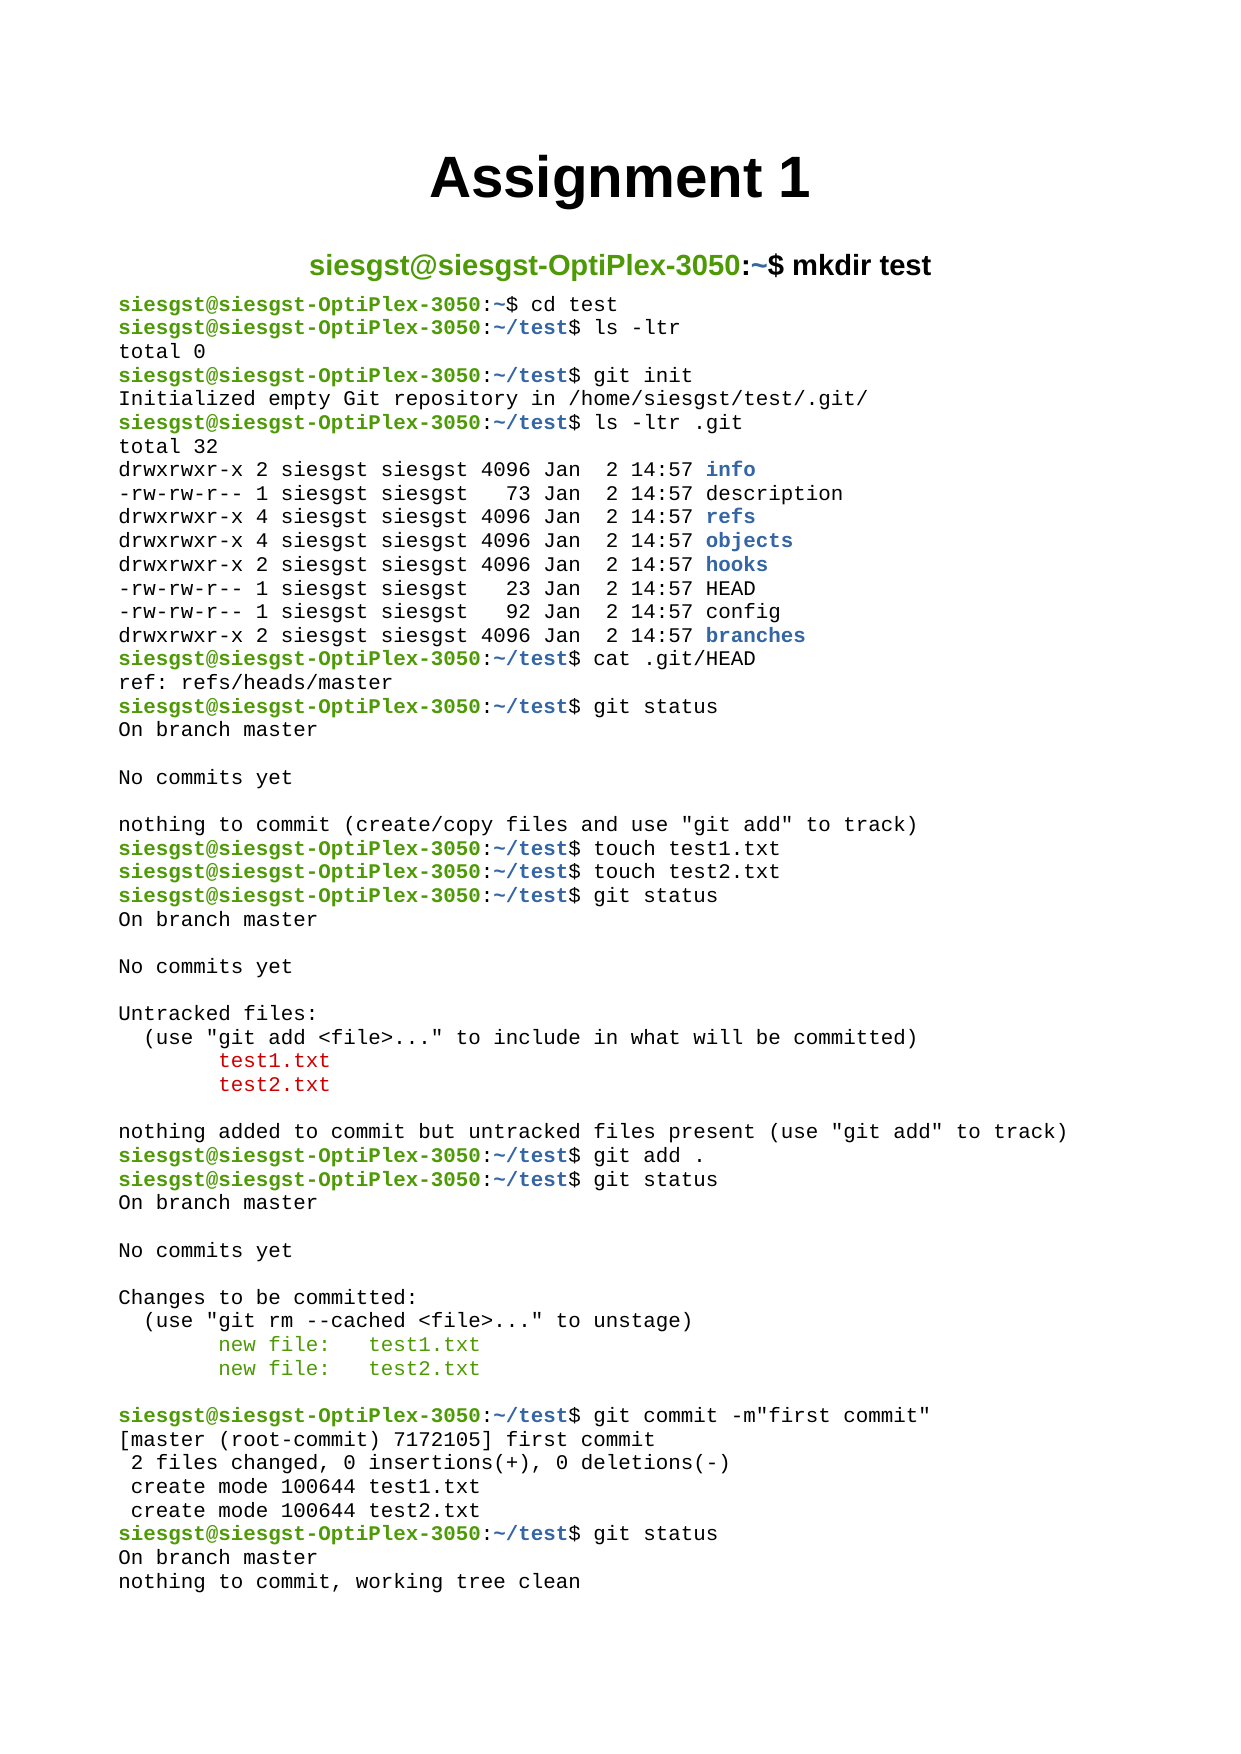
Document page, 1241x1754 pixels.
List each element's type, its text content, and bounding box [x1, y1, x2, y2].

text new file: test1.txt [118, 1334, 1122, 1358]
text nothing to commit, working tree clean [118, 1571, 1122, 1594]
text (use "git add <file>..." to include in what will be committed) [118, 1027, 1122, 1050]
text On branch master [118, 1192, 1122, 1216]
text No commits yet [118, 767, 1122, 790]
text create mode 100644 test1.txt [118, 1476, 1122, 1500]
text On branch master [118, 719, 1122, 743]
text siesgst@siesgst-OptiPlex-3050:~/test$ git add . [118, 1145, 1122, 1169]
text test1.txt [118, 1050, 1122, 1074]
text siesgst@siesgst-OptiPlex-3050:~/test$ git commit -m"first commit" [118, 1405, 1122, 1429]
text total 32 [118, 436, 1122, 459]
text siesgst@siesgst-OptiPlex-3050:~/test$ cat .git/HEAD [118, 648, 1122, 672]
text On branch master [118, 908, 1122, 932]
text drwxrwxr-x 4 siesgst siesgst 4096 Jan 2 14:57 objects [118, 530, 1122, 554]
text total 0 [118, 341, 1122, 365]
text (use "git rm --cached <file>..." to unstage) [118, 1311, 1122, 1334]
text [master (root-commit) 7172105] first commit [118, 1429, 1122, 1452]
text nothing added to commit but untracked files present (use "git add" to track) [118, 1121, 1122, 1145]
text new file: test2.txt [118, 1358, 1122, 1381]
text siesgst@siesgst-OptiPlex-3050:~/test$ ls -ltr .git [118, 412, 1122, 436]
text On branch master [118, 1547, 1122, 1571]
text siesgst@siesgst-OptiPlex-3050:~/test$ ls -ltr [118, 317, 1122, 341]
text siesgst@siesgst-OptiPlex-3050:~/test$ touch test1.txt [118, 838, 1122, 861]
text No commits yet [118, 956, 1122, 979]
text 2 files changed, 0 insertions(+), 0 deletions(-) [118, 1452, 1122, 1476]
text siesgst@siesgst-OptiPlex-3050:~$ cd test [118, 294, 1122, 317]
text No commits yet [118, 1239, 1122, 1263]
text drwxrwxr-x 2 siesgst siesgst 4096 Jan 2 14:57 hooks [118, 554, 1122, 577]
text Untracked files: [118, 1003, 1122, 1027]
text siesgst@siesgst-OptiPlex-3050:~/test$ git status [118, 885, 1122, 908]
text drwxrwxr-x 2 siesgst siesgst 4096 Jan 2 14:57 info [118, 459, 1122, 483]
text siesgst@siesgst-OptiPlex-3050:~/test$ touch test2.txt [118, 861, 1122, 885]
text siesgst@siesgst-OptiPlex-3050:~/test$ git init [118, 365, 1122, 388]
text Initialized empty Git repository in /home/siesgst/test/.git/ [118, 388, 1122, 412]
text nothing to commit (create/copy files and use "git add" to track) [118, 814, 1122, 838]
title Assignment 1 [118, 143, 1122, 210]
text ref: refs/heads/master [118, 672, 1122, 696]
text create mode 100644 test2.txt [118, 1500, 1122, 1523]
text Changes to be committed: [118, 1287, 1122, 1311]
text siesgst@siesgst-OptiPlex-3050:~/test$ git status [118, 1523, 1122, 1547]
text test2.txt [118, 1074, 1122, 1098]
title siesgst@siesgst-OptiPlex-3050:~$ mkdir test [118, 248, 1122, 281]
text -rw-rw-r-- 1 siesgst siesgst 73 Jan 2 14:57 description [118, 483, 1122, 507]
text siesgst@siesgst-OptiPlex-3050:~/test$ git status [118, 696, 1122, 719]
text -rw-rw-r-- 1 siesgst siesgst 92 Jan 2 14:57 config [118, 601, 1122, 625]
text siesgst@siesgst-OptiPlex-3050:~/test$ git status [118, 1169, 1122, 1192]
text drwxrwxr-x 2 siesgst siesgst 4096 Jan 2 14:57 branches [118, 625, 1122, 648]
text -rw-rw-r-- 1 siesgst siesgst 23 Jan 2 14:57 HEAD [118, 577, 1122, 601]
text drwxrwxr-x 4 siesgst siesgst 4096 Jan 2 14:57 refs [118, 507, 1122, 530]
